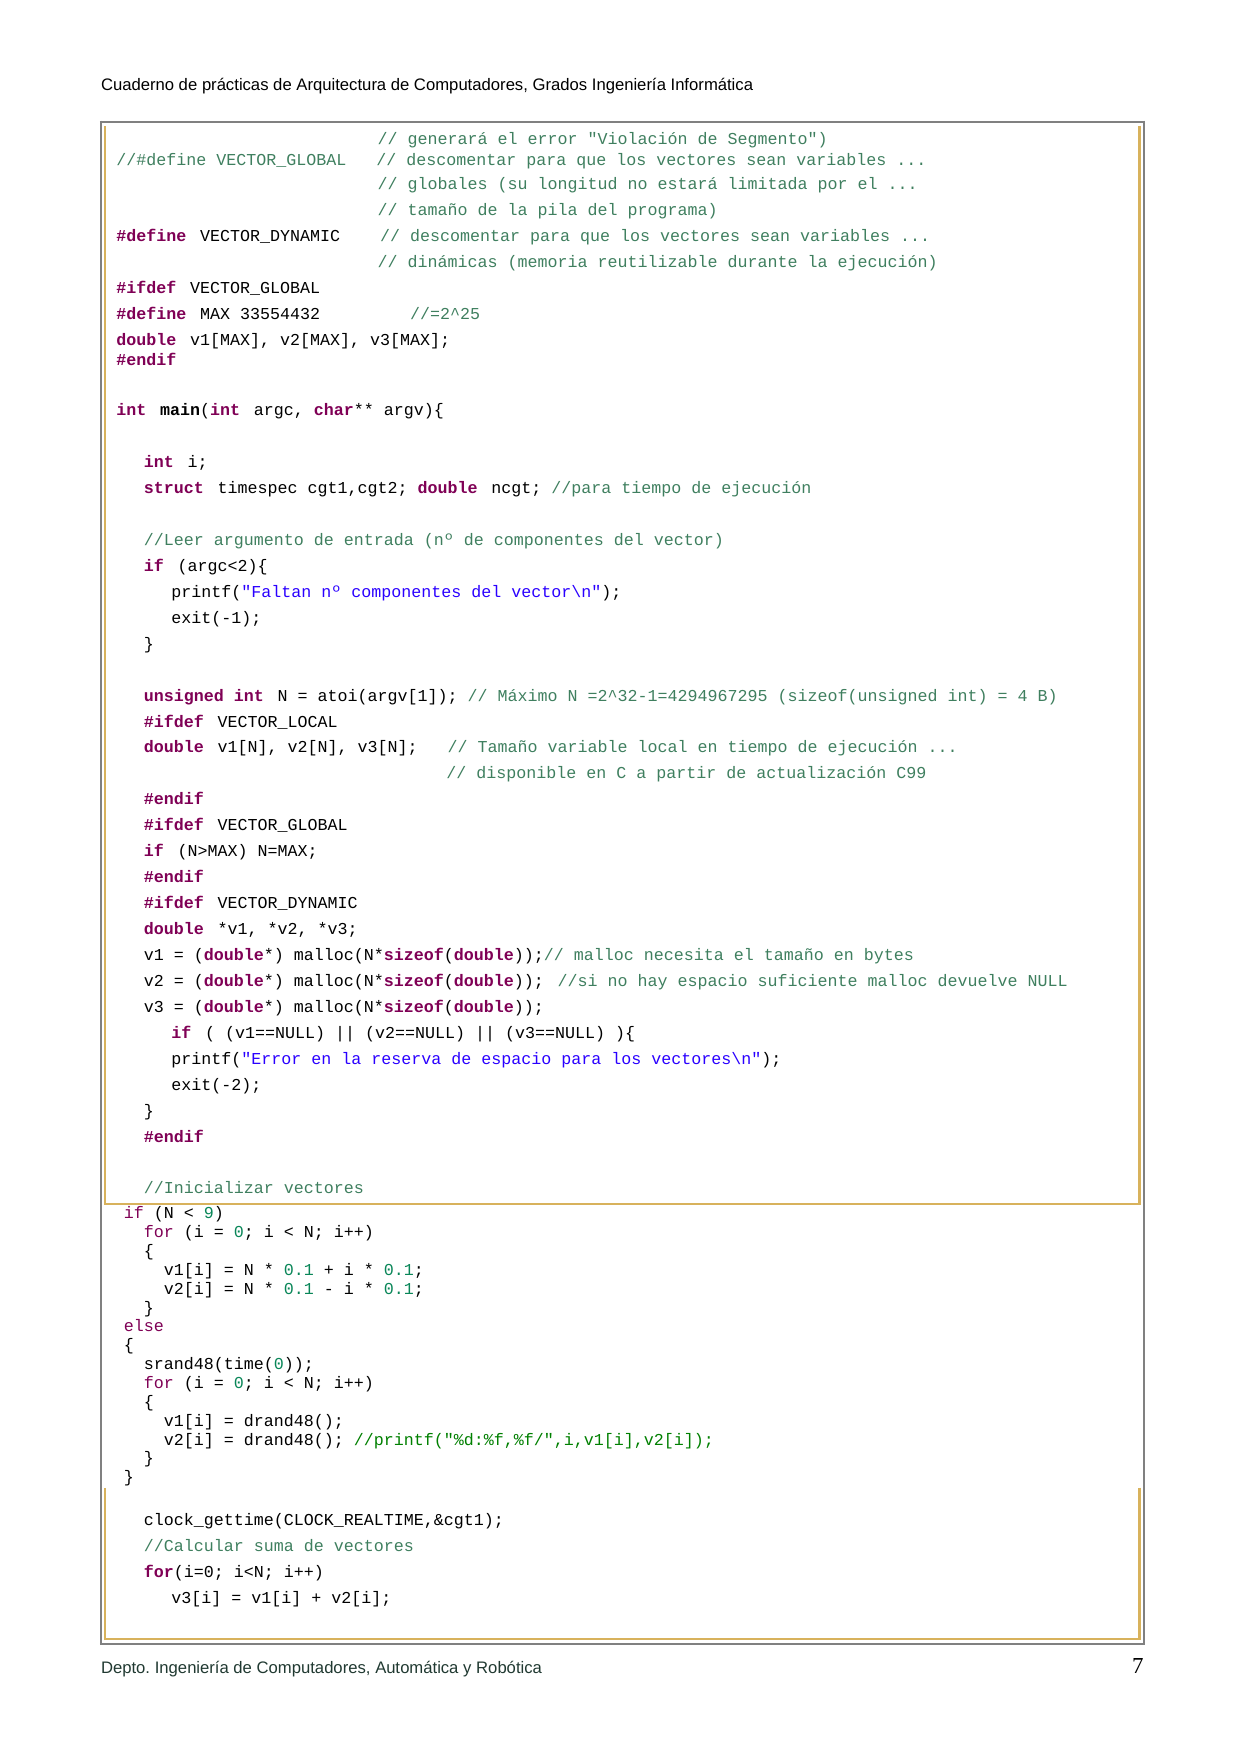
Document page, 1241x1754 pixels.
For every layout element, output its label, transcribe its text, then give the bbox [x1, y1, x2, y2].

table_cell // generará el error "Violación de Segmento") //#define VECTOR_GLOBAL // descomentar para que los vectores sean variables ... // globales (su longitud no estará limitada por el ... // tamaño de la pila del programa) #define VECTOR_DYNAMIC // descomentar para que los vectores sean variables ... // dinámicas (memoria reutilizable durante la ejecución) #ifdef VECTOR_GLOBAL #define MAX 33554432 //=2^25 double v1[MAX], v2[MAX], v3[MAX]; #endif int main(int argc, char** argv){ int i; struct timespec cgt1,cgt2; double ncgt; //para tiempo de ejecución //Leer argumento de entrada (nº de componentes del vector) if (argc<2){ printf("Faltan nº componentes del vector\n"); exit(-1); } unsigned int N = atoi(argv[1]); // Máximo N =2^32-1=4294967295 (sizeof(unsigned int) = 4 B) #ifdef VECTOR_LOCAL double v1[N], v2[N], v3[N]; // Tamaño variable local en tiempo de ejecución ... // disponible en C a partir de actualización C99 #endif #ifdef VECTOR_GLOBAL if (N>MAX) N=MAX; #endif #ifdef VECTOR_DYNAMIC double *v1, *v2, *v3; v1 = (double*) malloc(N*sizeof(double));// malloc necesita el tamaño en bytes v2 = (double*) malloc(N*sizeof(double)); //si no hay espacio suficiente malloc devuelve NULL v3 = (double*) malloc(N*sizeof(double)); if ( (v1==NULL) || (v2==NULL) || (v3==NULL) ){ printf("Error en la reserva de espacio para los vectores\n"); exit(-2); } #endif //Inicializar vectores if (N < 9) for (i = 0; i < N; i++) { v1[i] = N * 0.1 + i * 0.1; v2[i] = N * 0.1 - i * 0.1; } else { srand48(time(0)); for (i = 0; i < N; i++) { v1[i] = drand48(); v2[i] = drand48(); //printf("%d:%f,%f/",i,v1[i],v2[i]); } } clock_gettime(CLOCK_REALTIME,&cgt1); //Calcular suma de vectores for(i=0; i<N; i++) v3[i] = v1[i] + v2[i]; [102, 123, 1143, 1643]
